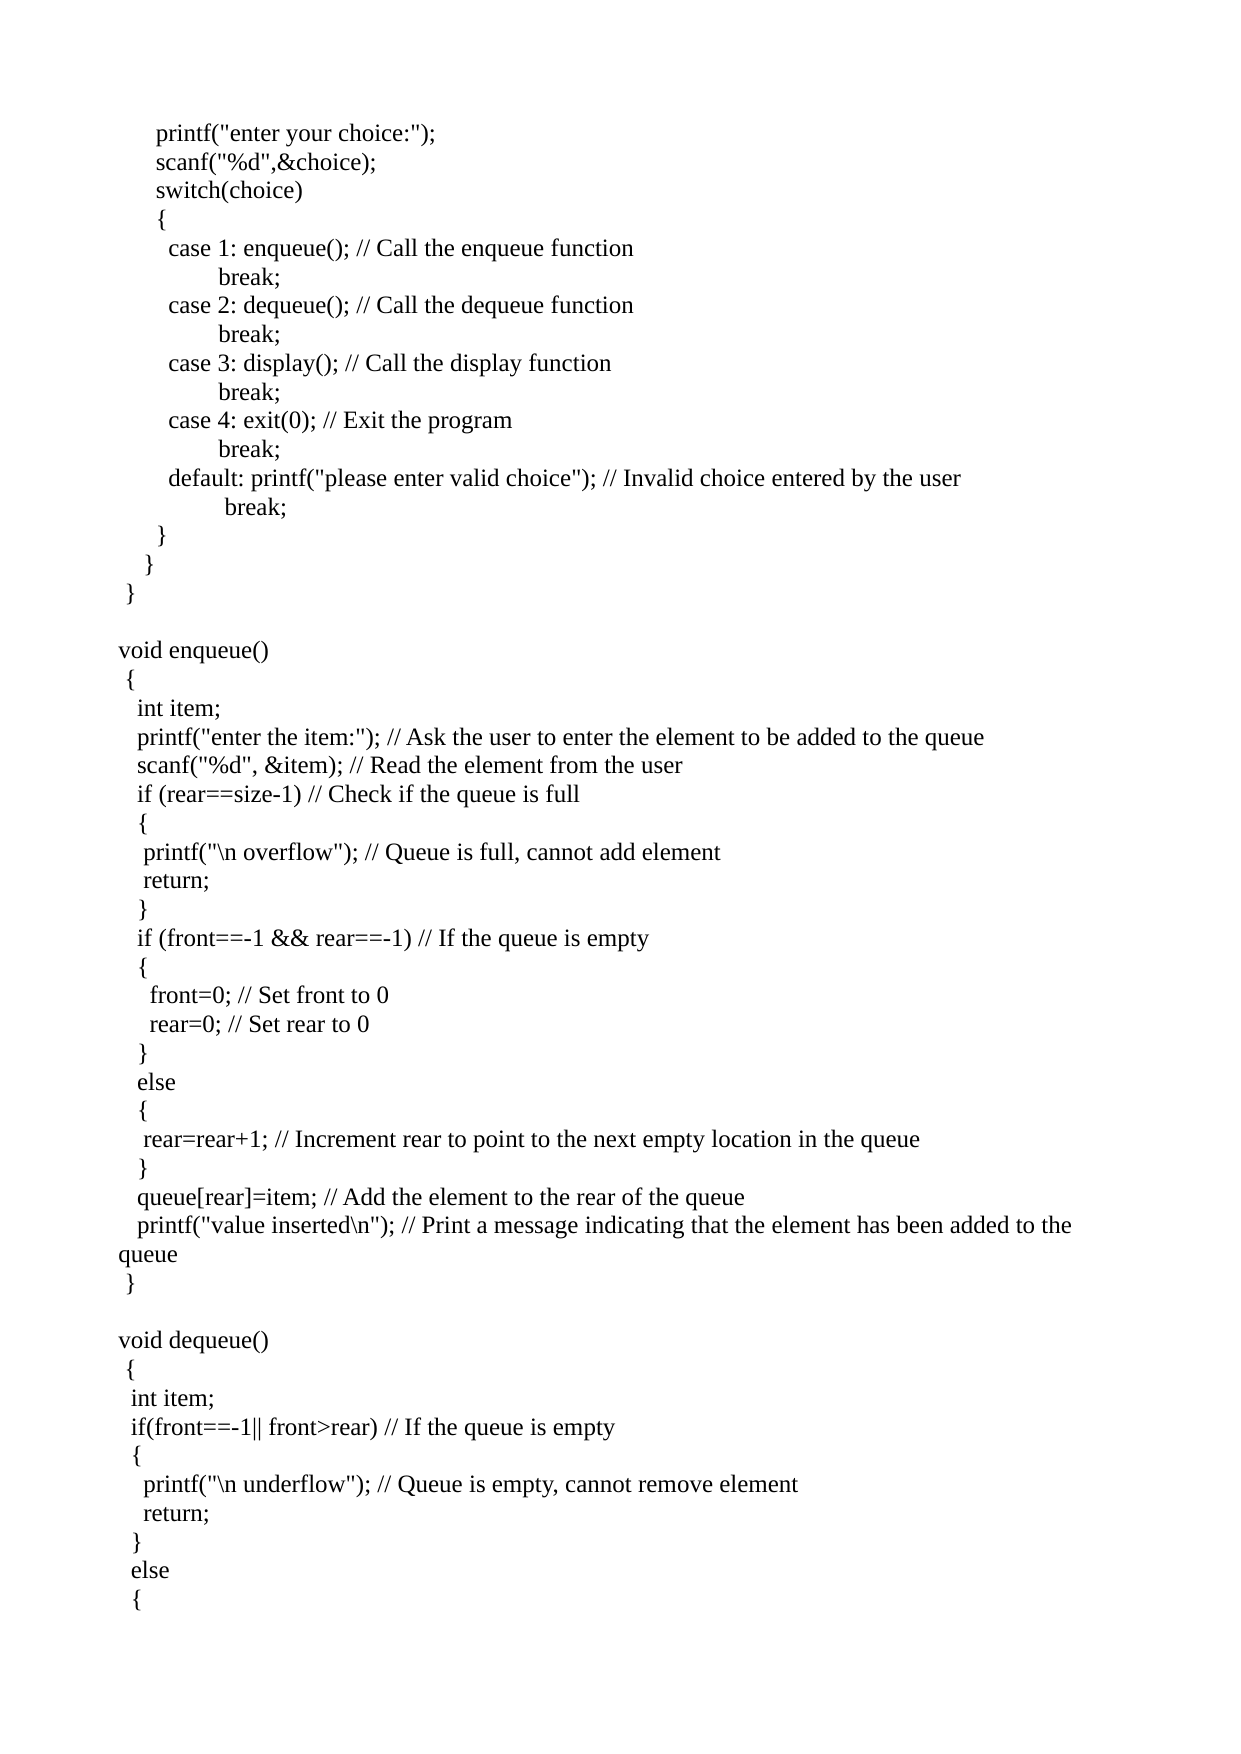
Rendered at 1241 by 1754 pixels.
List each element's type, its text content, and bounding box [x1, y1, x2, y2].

text } [118, 894, 1122, 923]
text return; [118, 1498, 1122, 1527]
text if (front==-1 && rear==-1) // If the queue is empty [118, 923, 1122, 952]
text case 2: dequeue(); // Call the dequeue function [118, 291, 1122, 319]
text } [118, 1527, 1122, 1556]
text front=0; // Set front to 0 [118, 981, 1122, 1009]
text break; [118, 262, 1122, 291]
text case 3: display(); // Call the display function [118, 348, 1122, 377]
text void enqueue() [118, 636, 1122, 664]
text } [118, 1268, 1122, 1297]
text int item; [118, 1383, 1122, 1412]
text } [118, 1038, 1122, 1067]
text void dequeue() [118, 1326, 1122, 1354]
text queue[rear]=item; // Add the element to the rear of the queue [118, 1182, 1122, 1211]
text break; [118, 492, 1122, 521]
text break; [118, 319, 1122, 348]
text break; [118, 434, 1122, 463]
text { [118, 664, 1122, 693]
text } [118, 549, 1122, 578]
text { [118, 1096, 1122, 1124]
text case 1: enqueue(); // Call the enqueue function [118, 233, 1122, 262]
text printf("\n overflow"); // Queue is full, cannot add element [118, 837, 1122, 866]
text scanf("%d", &item); // Read the element from the user [118, 751, 1122, 779]
text rear=rear+1; // Increment rear to point to the next empty location in the queue [118, 1124, 1122, 1153]
text { [118, 1441, 1122, 1469]
text return; [118, 866, 1122, 894]
text } [118, 1153, 1122, 1182]
text rear=0; // Set rear to 0 [118, 1009, 1122, 1038]
text { [118, 1354, 1122, 1383]
text printf("enter your choice:"); [118, 118, 1122, 147]
text printf("value inserted\n"); // Print a message indicating that the element has been added to the queue [118, 1211, 1122, 1268]
text else [118, 1556, 1122, 1584]
text break; [118, 377, 1122, 406]
text printf("\n underflow"); // Queue is empty, cannot remove element [118, 1469, 1122, 1498]
text case 4: exit(0); // Exit the program [118, 406, 1122, 434]
text } [118, 521, 1122, 549]
text } [118, 578, 1122, 607]
text int item; [118, 693, 1122, 722]
text scanf("%d",&choice); [118, 147, 1122, 176]
text { [118, 808, 1122, 837]
text default: printf("please enter valid choice"); // Invalid choice entered by the user [118, 463, 1122, 492]
text { [118, 1584, 1122, 1613]
text if(front==-1|| front>rear) // If the queue is empty [118, 1412, 1122, 1441]
text printf("enter the item:"); // Ask the user to enter the element to be added to the queue [118, 722, 1122, 751]
text switch(choice) [118, 176, 1122, 204]
text else [118, 1067, 1122, 1096]
text { [118, 952, 1122, 981]
text if (rear==size-1) // Check if the queue is full [118, 779, 1122, 808]
text { [118, 204, 1122, 233]
